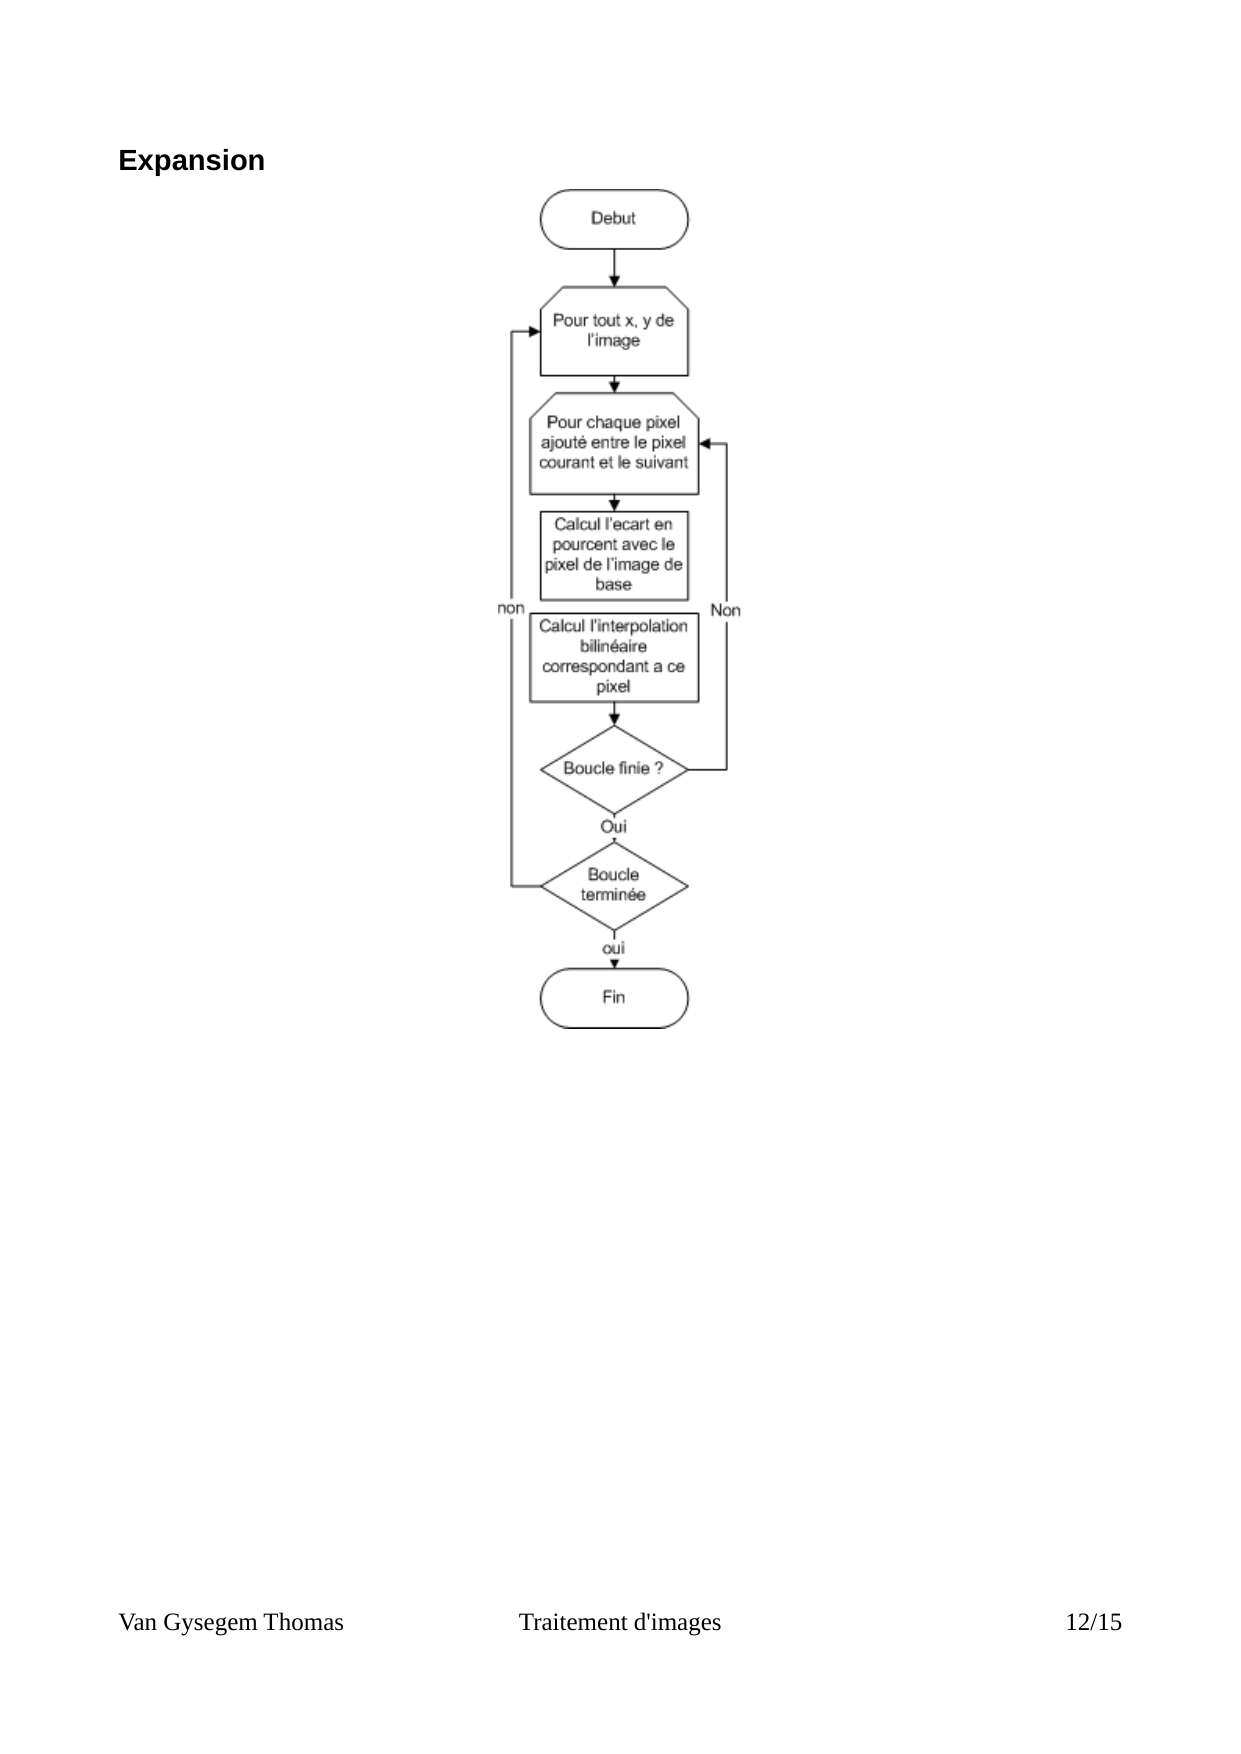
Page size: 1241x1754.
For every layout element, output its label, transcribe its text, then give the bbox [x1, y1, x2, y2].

subtitle Expansion [118, 143, 1122, 177]
picture [498, 189, 742, 1029]
